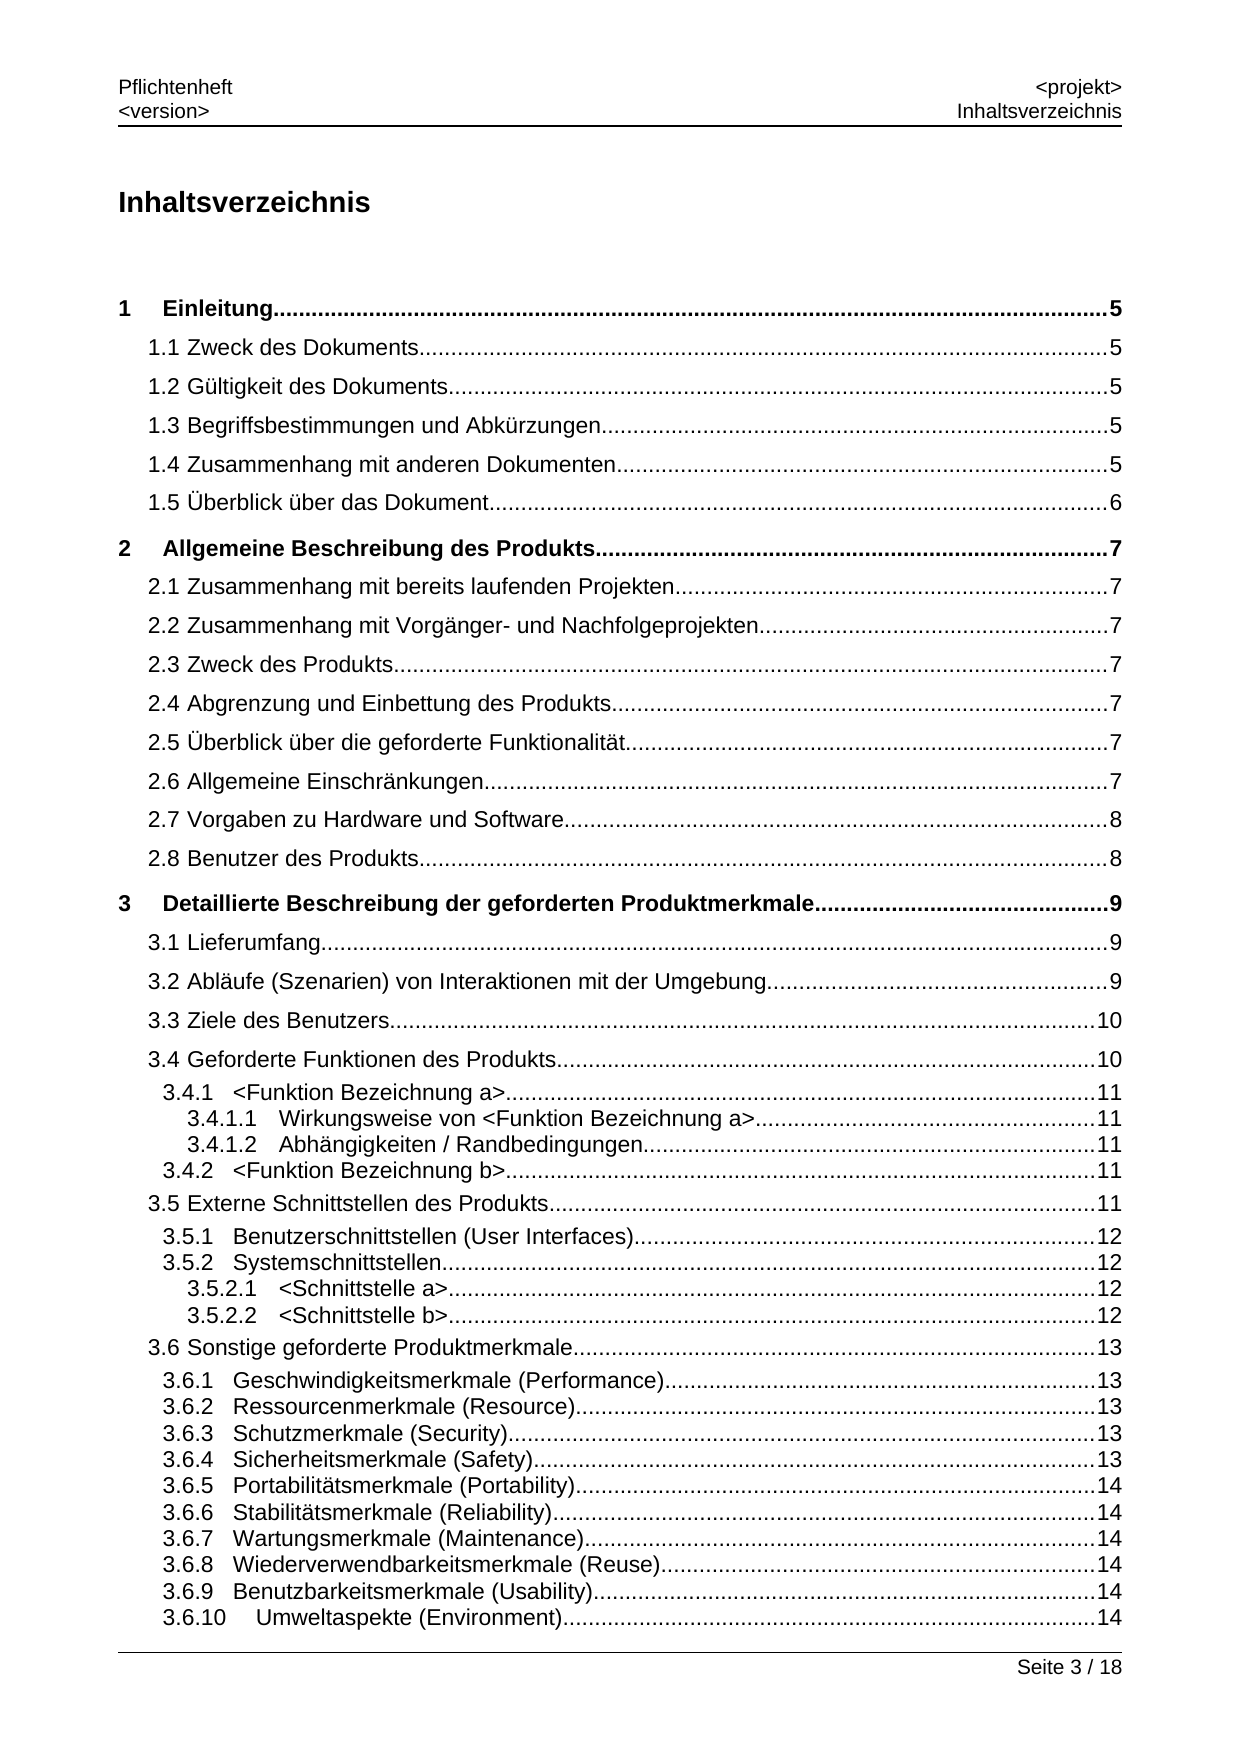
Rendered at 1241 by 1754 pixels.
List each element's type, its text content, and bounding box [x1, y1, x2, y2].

text 3.4.1.1 Wirkungsweise von <Funktion Bezeichnung a> 11 [187, 1105, 1122, 1131]
text 3.6.6 Stabilitätsmerkmale (Reliability) 14 [162, 1499, 1122, 1525]
text 3.6.10 Umweltaspekte (Environment) 14 [162, 1604, 1122, 1631]
text 3.1 Lieferumfang 9 [148, 929, 1122, 956]
text 3.5.2 Systemschnittstellen 12 [162, 1249, 1122, 1275]
text 1.4 Zusammenhang mit anderen Dokumenten 5 [148, 451, 1122, 477]
text 3.4.1.2 Abhängigkeiten / Randbedingungen 11 [187, 1131, 1122, 1157]
text 3.5.2.2 <Schnittstelle b> 12 [187, 1302, 1122, 1328]
text 1.3 Begriffsbestimmungen und Abkürzungen 5 [148, 412, 1122, 438]
text 3.6.9 Benutzbarkeitsmerkmale (Usability) 14 [162, 1578, 1122, 1604]
text 1 Einleitung 5 [118, 295, 1122, 321]
text 3.6.3 Schutzmerkmale (Security) 13 [162, 1420, 1122, 1446]
text 3.4.1 <Funktion Bezeichnung a> 11 [162, 1078, 1122, 1105]
text 3.6.1 Geschwindigkeitsmerkmale (Performance) 13 [162, 1367, 1122, 1393]
text 3.2 Abläufe (Szenarien) von Interaktionen mit der Umgebung 9 [148, 968, 1122, 994]
text 3.6.5 Portabilitätsmerkmale (Portability) 14 [162, 1472, 1122, 1499]
text 3.6.7 Wartungsmerkmale (Maintenance) 14 [162, 1525, 1122, 1551]
text 2.5 Überblick über die geforderte Funktionalität 7 [148, 729, 1122, 755]
text 2.4 Abgrenzung und Einbettung des Produkts 7 [148, 690, 1122, 716]
text 3.5 Externe Schnittstellen des Produkts 11 [148, 1190, 1122, 1216]
text 2.1 Zusammenhang mit bereits laufenden Projekten 7 [148, 573, 1122, 600]
text Inhaltsverzeichnis [118, 185, 1122, 219]
text 2.2 Zusammenhang mit Vorgänger- und Nachfolgeprojekten 7 [148, 612, 1122, 638]
text 3.6.8 Wiederverwendbarkeitsmerkmale (Reuse) 14 [162, 1551, 1122, 1578]
text 2.8 Benutzer des Produkts 8 [148, 845, 1122, 872]
text 3.4 Geforderte Funktionen des Produkts 10 [148, 1046, 1122, 1072]
text 3 Detaillierte Beschreibung der geforderten Produktmerkmale 9 [118, 890, 1122, 917]
text 1.5 Überblick über das Dokument 6 [148, 489, 1122, 516]
text 2 Allgemeine Beschreibung des Produkts 7 [118, 534, 1122, 561]
text 1.2 Gültigkeit des Dokuments 5 [148, 373, 1122, 399]
text 3.5.2.1 <Schnittstelle a> 12 [187, 1275, 1122, 1302]
text 2.7 Vorgaben zu Hardware und Software 8 [148, 806, 1122, 833]
text 3.4.2 <Funktion Bezeichnung b> 11 [162, 1157, 1122, 1184]
text 3.6.4 Sicherheitsmerkmale (Safety) 13 [162, 1446, 1122, 1472]
text 3.3 Ziele des Benutzers 10 [148, 1007, 1122, 1033]
text 2.3 Zweck des Produkts 7 [148, 651, 1122, 677]
text 1.1 Zweck des Dokuments 5 [148, 334, 1122, 360]
text 3.6.2 Ressourcenmerkmale (Resource) 13 [162, 1393, 1122, 1420]
text 2.6 Allgemeine Einschränkungen 7 [148, 768, 1122, 794]
text 3.5.1 Benutzerschnittstellen (User Interfaces) 12 [162, 1223, 1122, 1249]
text 3.6 Sonstige geforderte Produktmerkmale 13 [148, 1334, 1122, 1361]
